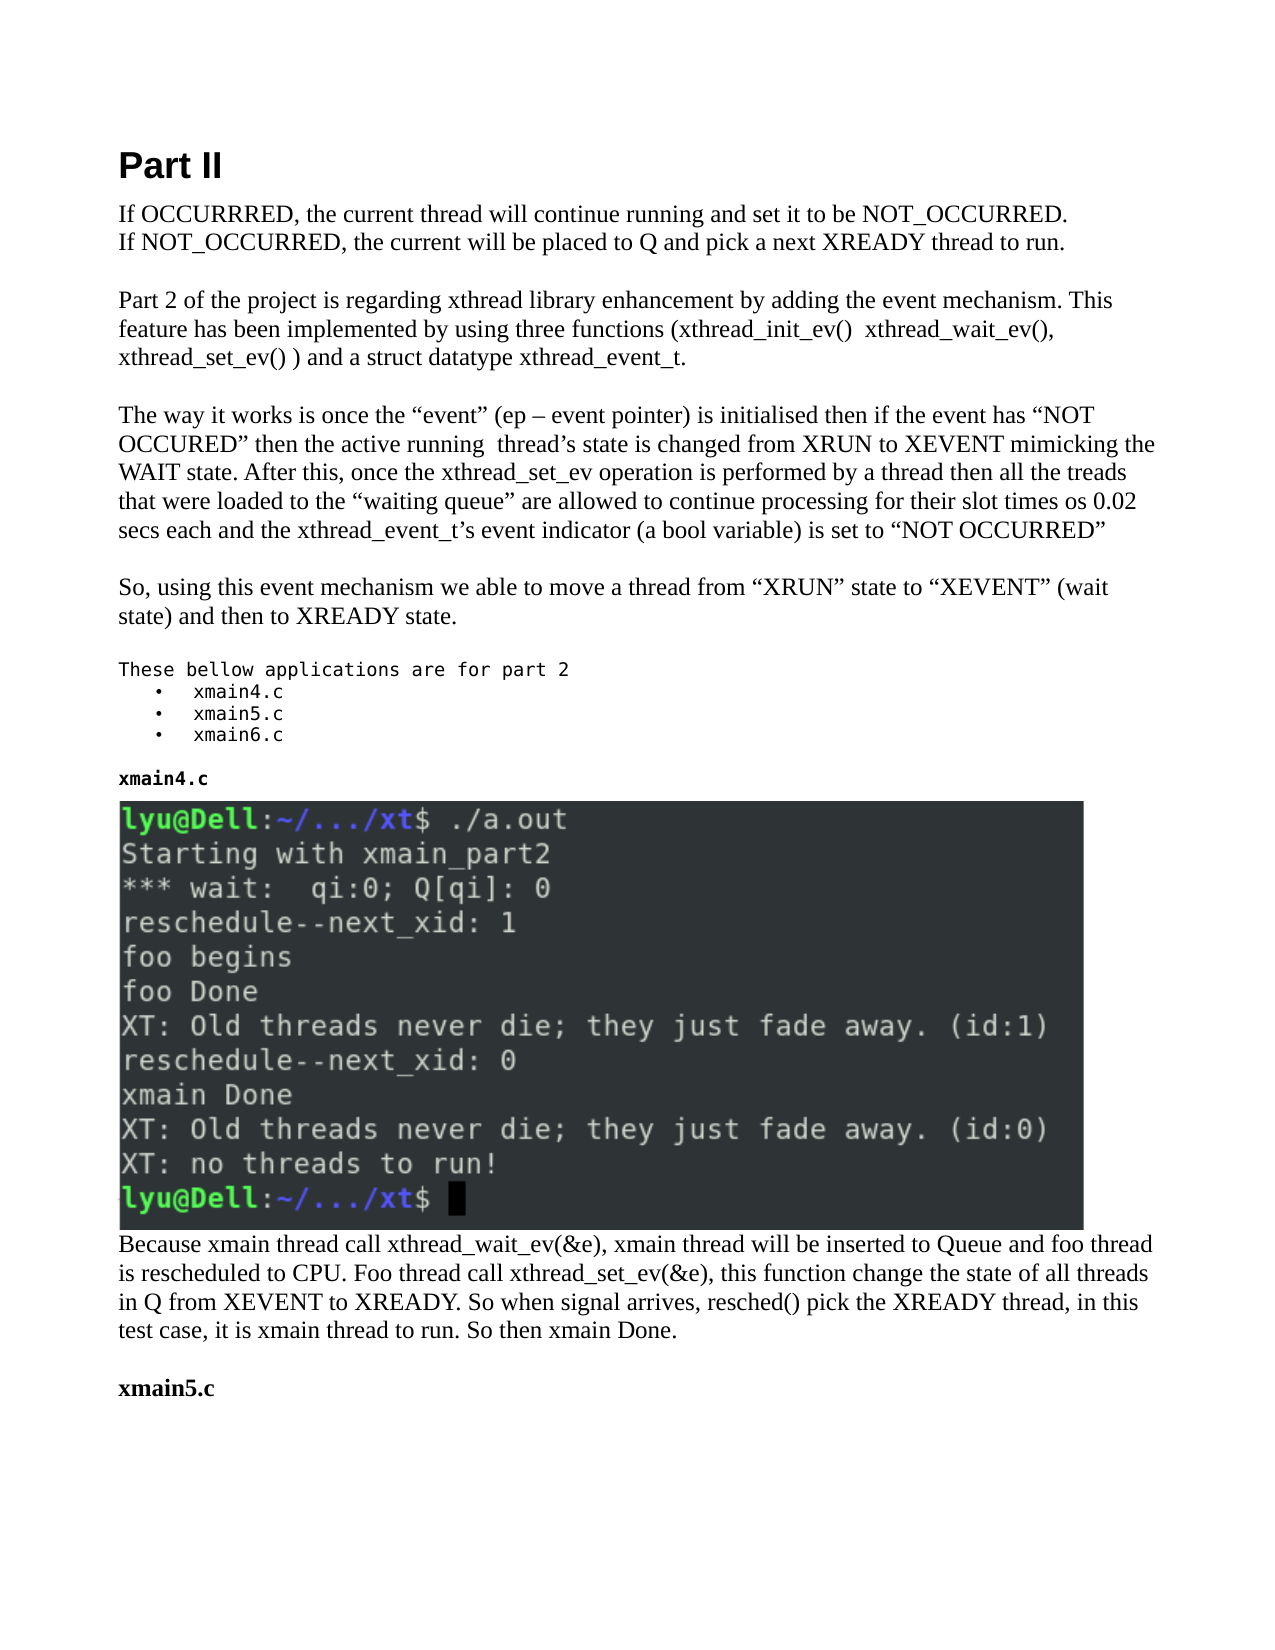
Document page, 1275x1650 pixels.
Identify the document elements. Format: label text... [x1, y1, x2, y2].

list xmain4.c [156, 681, 1157, 702]
text The way it works is once the “event” (ep – event pointer) is initialised then if the event has “NOT OCCURED” then the active running thread’s state is changed from XRUN to XEVENT mimicking the WAIT state. After this, once the xthread_set_ev operation is performed by a thread then all the treads that were loaded to the “waiting queue” are allowed to continue processing for their slot times os 0.02 secs each and the xthread_event_t’s event indicator (a bool variable) is set to “NOT OCCURRED” [118, 400, 1157, 544]
picture [117, 801, 1084, 1230]
text If NOT_OCCURRED, the current will be placed to Q and pick a next XREADY thread to run. [118, 227, 1157, 256]
text These bellow applications are for part 2 [118, 659, 1157, 681]
text So, using this event mechanism we able to move a thread from “XRUN” state to “XEVENT” (wait state) and then to XREADY state. [118, 572, 1157, 630]
text xmain5.c [118, 1373, 1157, 1402]
list xmain6.c [156, 724, 1157, 746]
text Part 2 of the project is regarding xthread library enhancement by adding the event mechanism. This feature has been implemented by using three functions (xthread_init_ev() xthread_wait_ev(), xthread_set_ev() ) and a struct datatype xthread_event_t. [118, 285, 1157, 371]
text If OCCURRRED, the current thread will continue running and set it to be NOT_OCCURRED. [118, 199, 1157, 227]
list xmain5.c [156, 702, 1157, 724]
text Because xmain thread call xthread_wait_ev(&e), xmain thread will be inserted to Queue and foo thread is rescheduled to CPU. Foo thread call xthread_set_ev(&e), this function change the state of all threads in Q from XEVENT to XREADY. So when signal arrives, resched() pick the XREADY thread, in this test case, it is xmain thread to run. So then xmain Done. [118, 1189, 1157, 1344]
subtitle Part II [118, 143, 1157, 186]
text xmain4.c [118, 768, 1157, 790]
